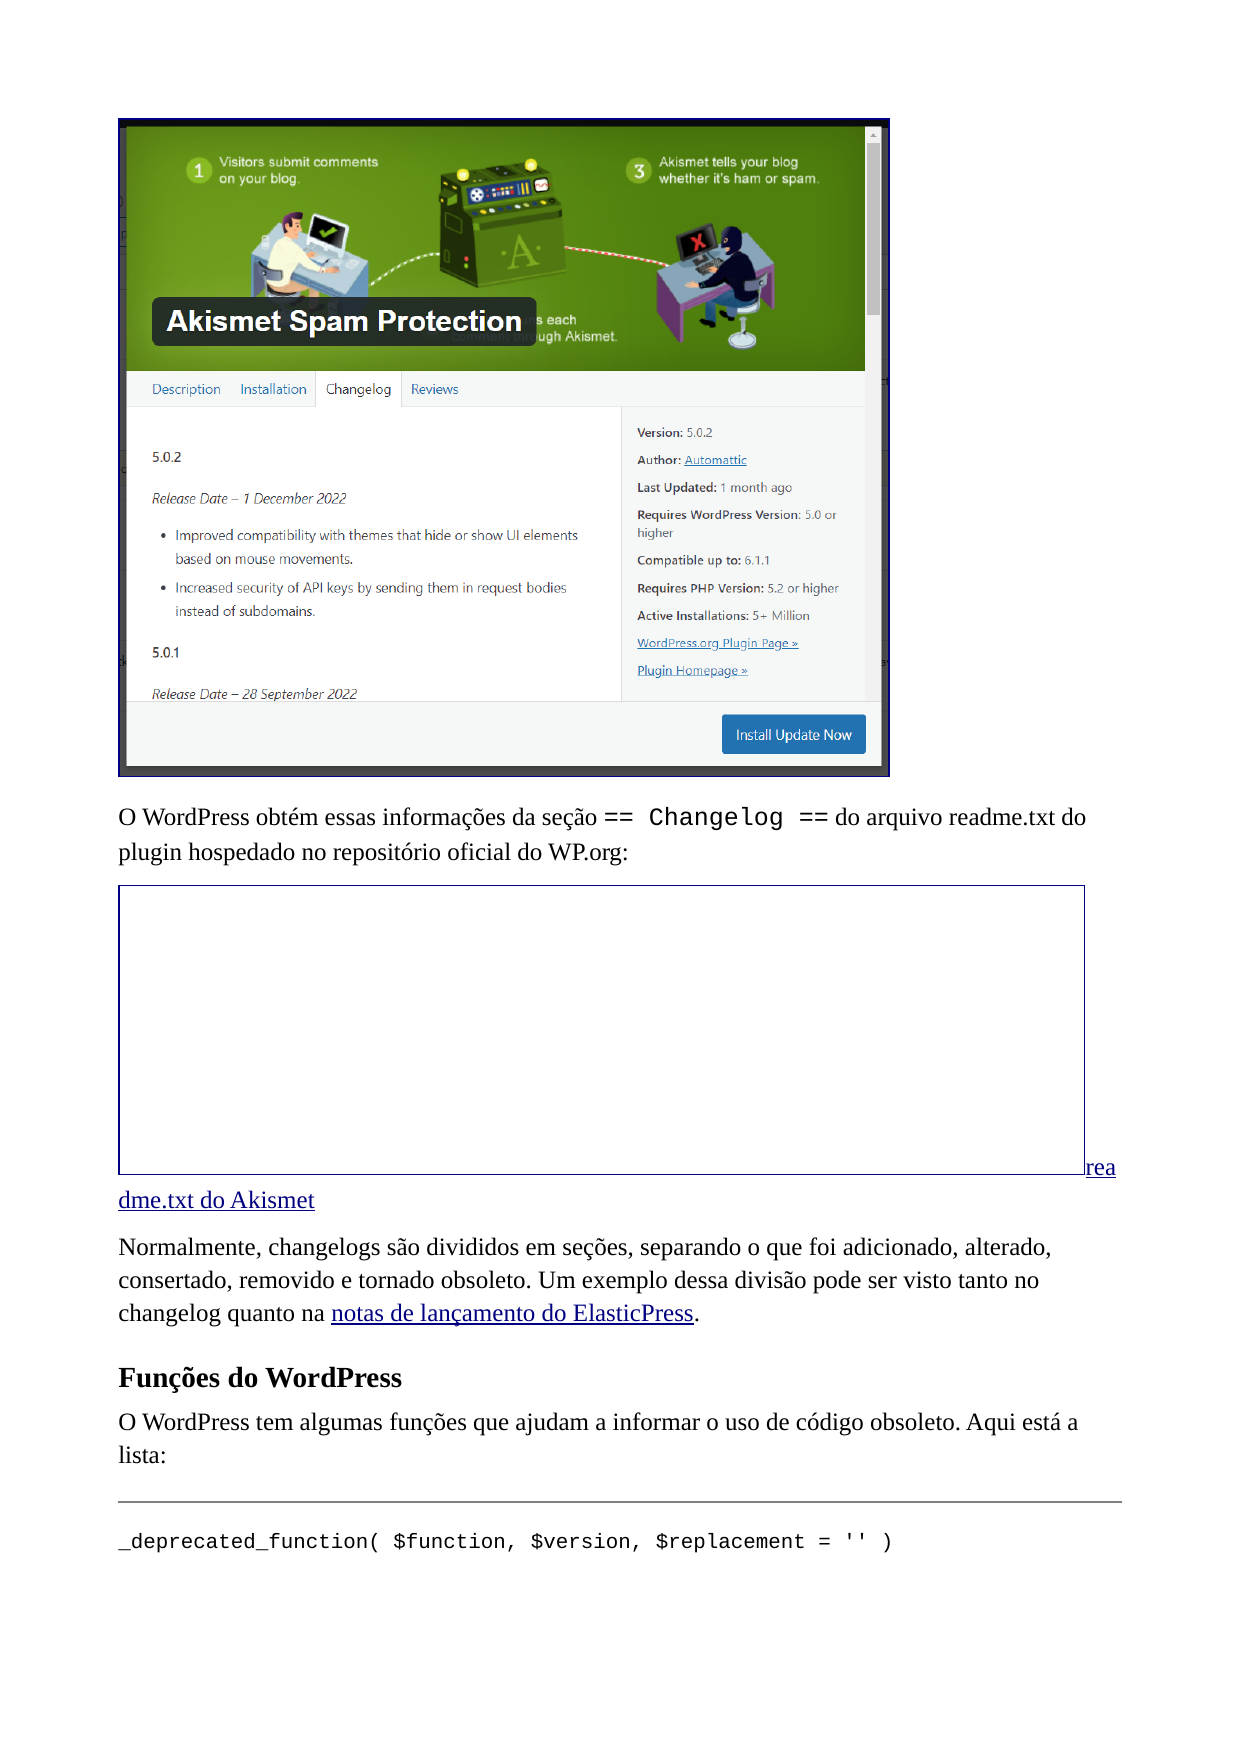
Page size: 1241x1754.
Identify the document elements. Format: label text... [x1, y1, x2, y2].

text _deprecated_function( $function, $version, $replacement = '' ) [118, 1532, 1122, 1555]
subtitle Funções do WordPress [118, 1361, 1122, 1394]
text O WordPress obtém essas informações da seção == Changelog == do arquivo readme.txt do plugin hospedado no repositório oficial do WP.org: [118, 802, 1122, 866]
text readme.txt do Akismet [118, 884, 1122, 1213]
picture [120, 120, 888, 776]
text Normalmente, changelogs são divididos em seções, separando o que foi adicionado, alterado, consertado, removido e tornado obsoleto. Um exemplo dessa divisão pode ser visto tanto no changelog quanto na notas de lançamento do ElasticPress. [118, 1232, 1122, 1327]
text O WordPress tem algumas funções que ajudam a informar o uso de código obsoleto. Aqui está a lista: [118, 1407, 1122, 1468]
